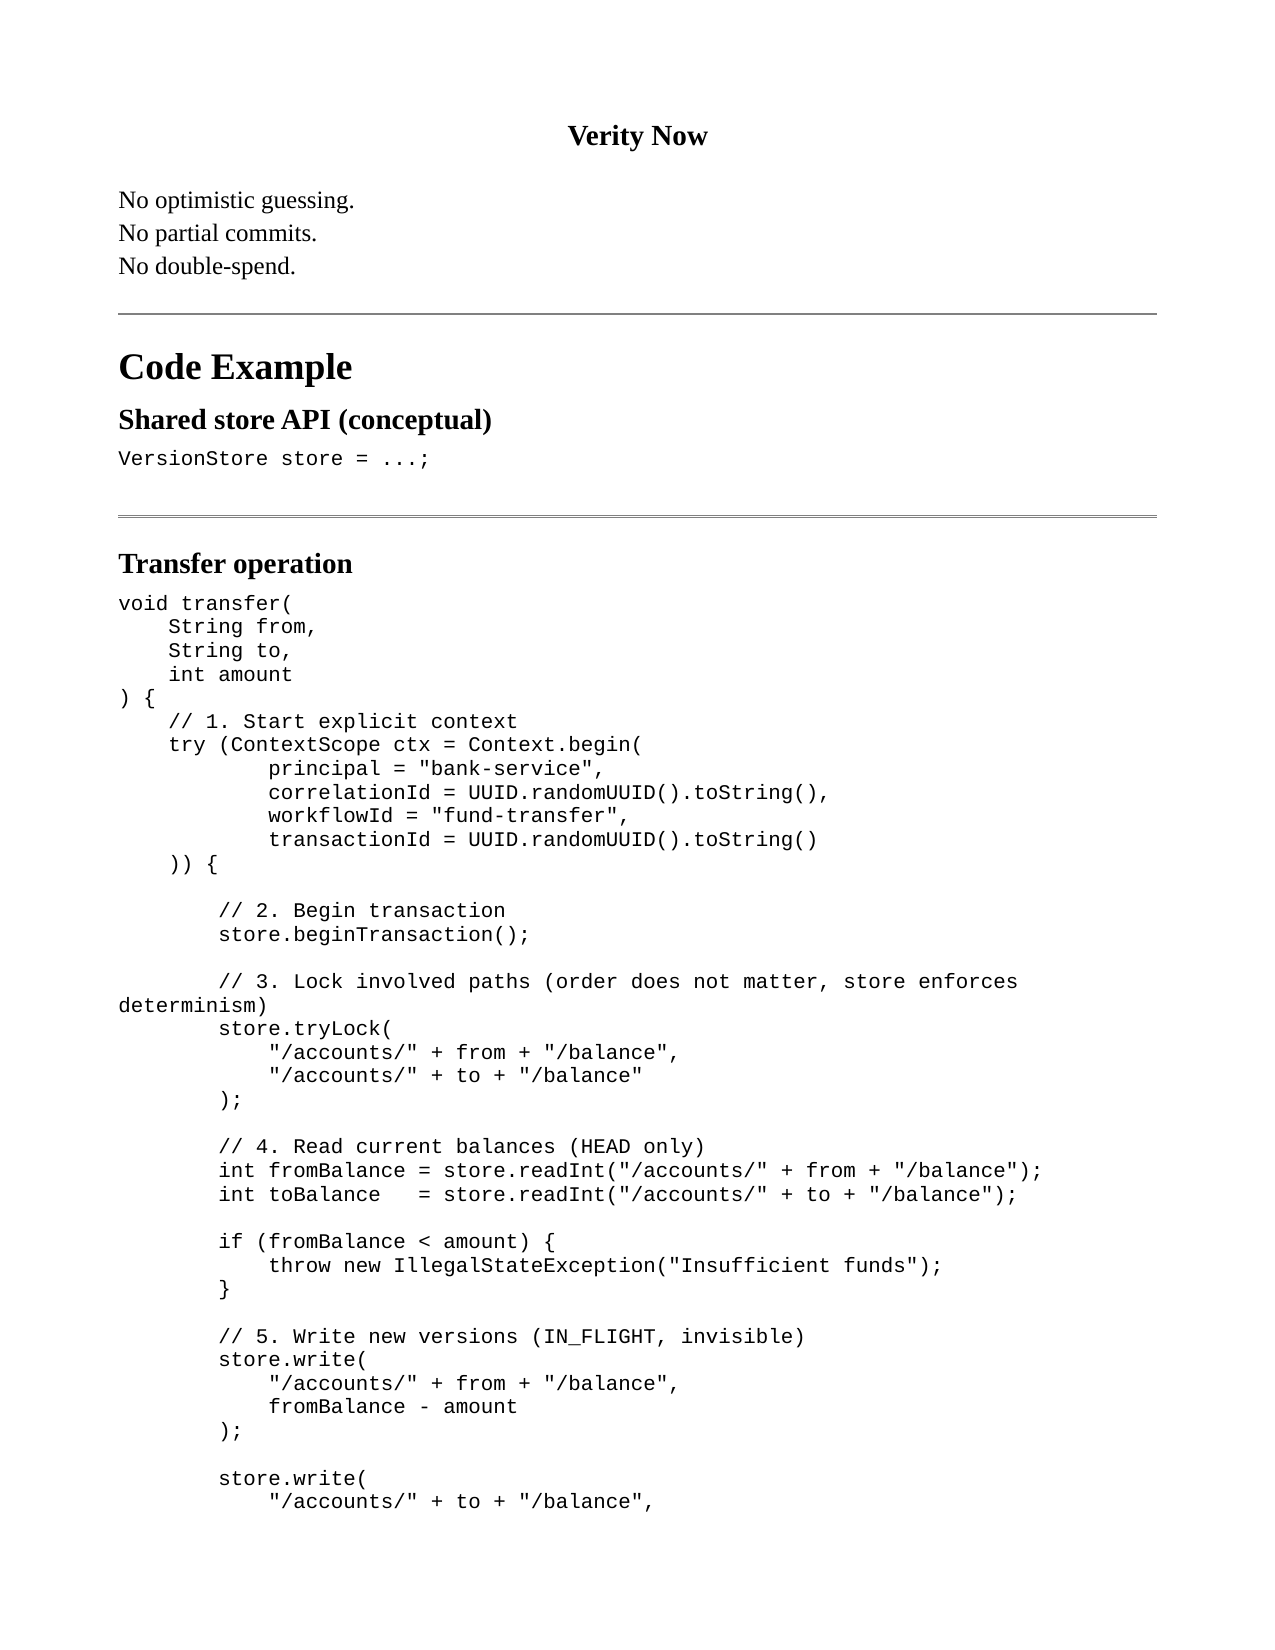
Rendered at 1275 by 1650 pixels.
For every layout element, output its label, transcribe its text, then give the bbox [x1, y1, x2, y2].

subtitle Shared store API (conceptual) [118, 402, 1157, 436]
text String to, [118, 640, 1157, 663]
subtitle Code Example [118, 344, 1157, 387]
text store.write( [118, 1349, 1157, 1373]
text ); [118, 1089, 1157, 1113]
text "/accounts/" + from + "/balance", [118, 1373, 1157, 1397]
text fromBalance - amount [118, 1397, 1157, 1420]
text store.write( [118, 1467, 1157, 1491]
text "/accounts/" + to + "/balance" [118, 1066, 1157, 1089]
text "/accounts/" + to + "/balance", [118, 1491, 1157, 1515]
text try (ContextScope ctx = Context.begin( [118, 734, 1157, 758]
text ) { [118, 687, 1157, 711]
text if (fromBalance < amount) { [118, 1231, 1157, 1255]
text principal = "bank-service", [118, 758, 1157, 782]
text int fromBalance = store.readInt("/accounts/" + from + "/balance"); [118, 1160, 1157, 1184]
text No optimistic guessing. No partial commits. No double-spend. [118, 185, 1157, 280]
text // 3. Lock involved paths (order does not matter, store enforces determinism) [118, 971, 1157, 1018]
text String from, [118, 616, 1157, 640]
text correlationId = UUID.randomUUID().toString(), [118, 782, 1157, 805]
text // 1. Start explicit context [118, 711, 1157, 734]
text store.tryLock( [118, 1018, 1157, 1042]
text // 5. Write new versions (IN_FLIGHT, invisible) [118, 1326, 1157, 1349]
subtitle Transfer operation [118, 547, 1157, 580]
text transactionId = UUID.randomUUID().toString() [118, 829, 1157, 853]
text int toBalance = store.readInt("/accounts/" + to + "/balance"); [118, 1184, 1157, 1207]
text )) { [118, 853, 1157, 876]
text workflowId = "fund-transfer", [118, 805, 1157, 829]
text ); [118, 1420, 1157, 1444]
text "/accounts/" + from + "/balance", [118, 1042, 1157, 1066]
text store.beginTransaction(); [118, 924, 1157, 947]
text int amount [118, 663, 1157, 687]
text throw new IllegalStateException("Insufficient funds"); [118, 1255, 1157, 1278]
text // 4. Read current balances (HEAD only) [118, 1136, 1157, 1160]
text VersionStore store = ...; [118, 448, 1157, 472]
text void transfer( [118, 593, 1157, 616]
text } [118, 1278, 1157, 1302]
text // 2. Begin transaction [118, 900, 1157, 924]
